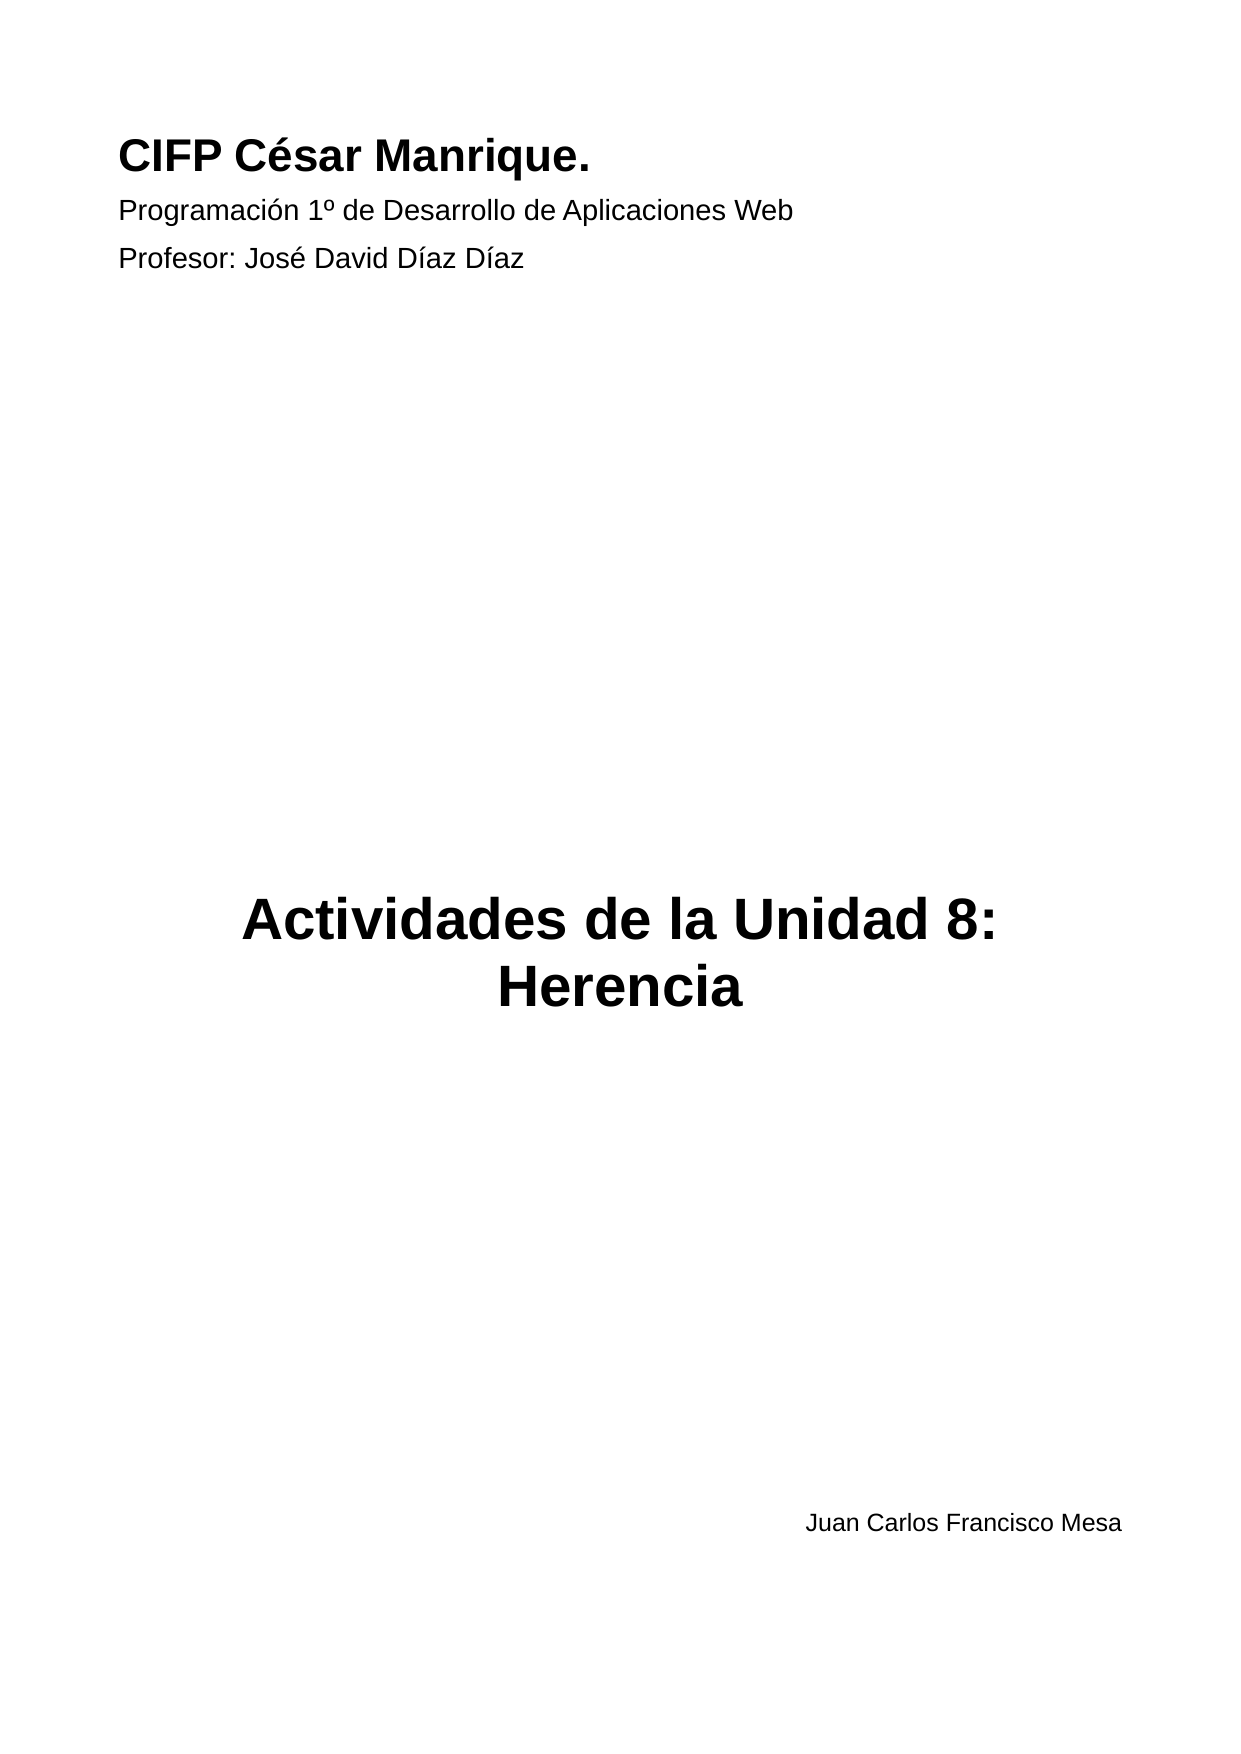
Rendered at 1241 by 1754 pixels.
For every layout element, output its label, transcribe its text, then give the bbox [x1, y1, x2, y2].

text Profesor: José David Díaz Díaz [118, 241, 1122, 275]
text Programación 1º de Desarrollo de Aplicaciones Web [118, 193, 1122, 227]
title CIFP César Manrique. [118, 128, 1122, 181]
text Juan Carlos Francisco Mesa [118, 1508, 1122, 1537]
title Actividades de la Unidad 8: Herencia [118, 885, 1122, 1019]
